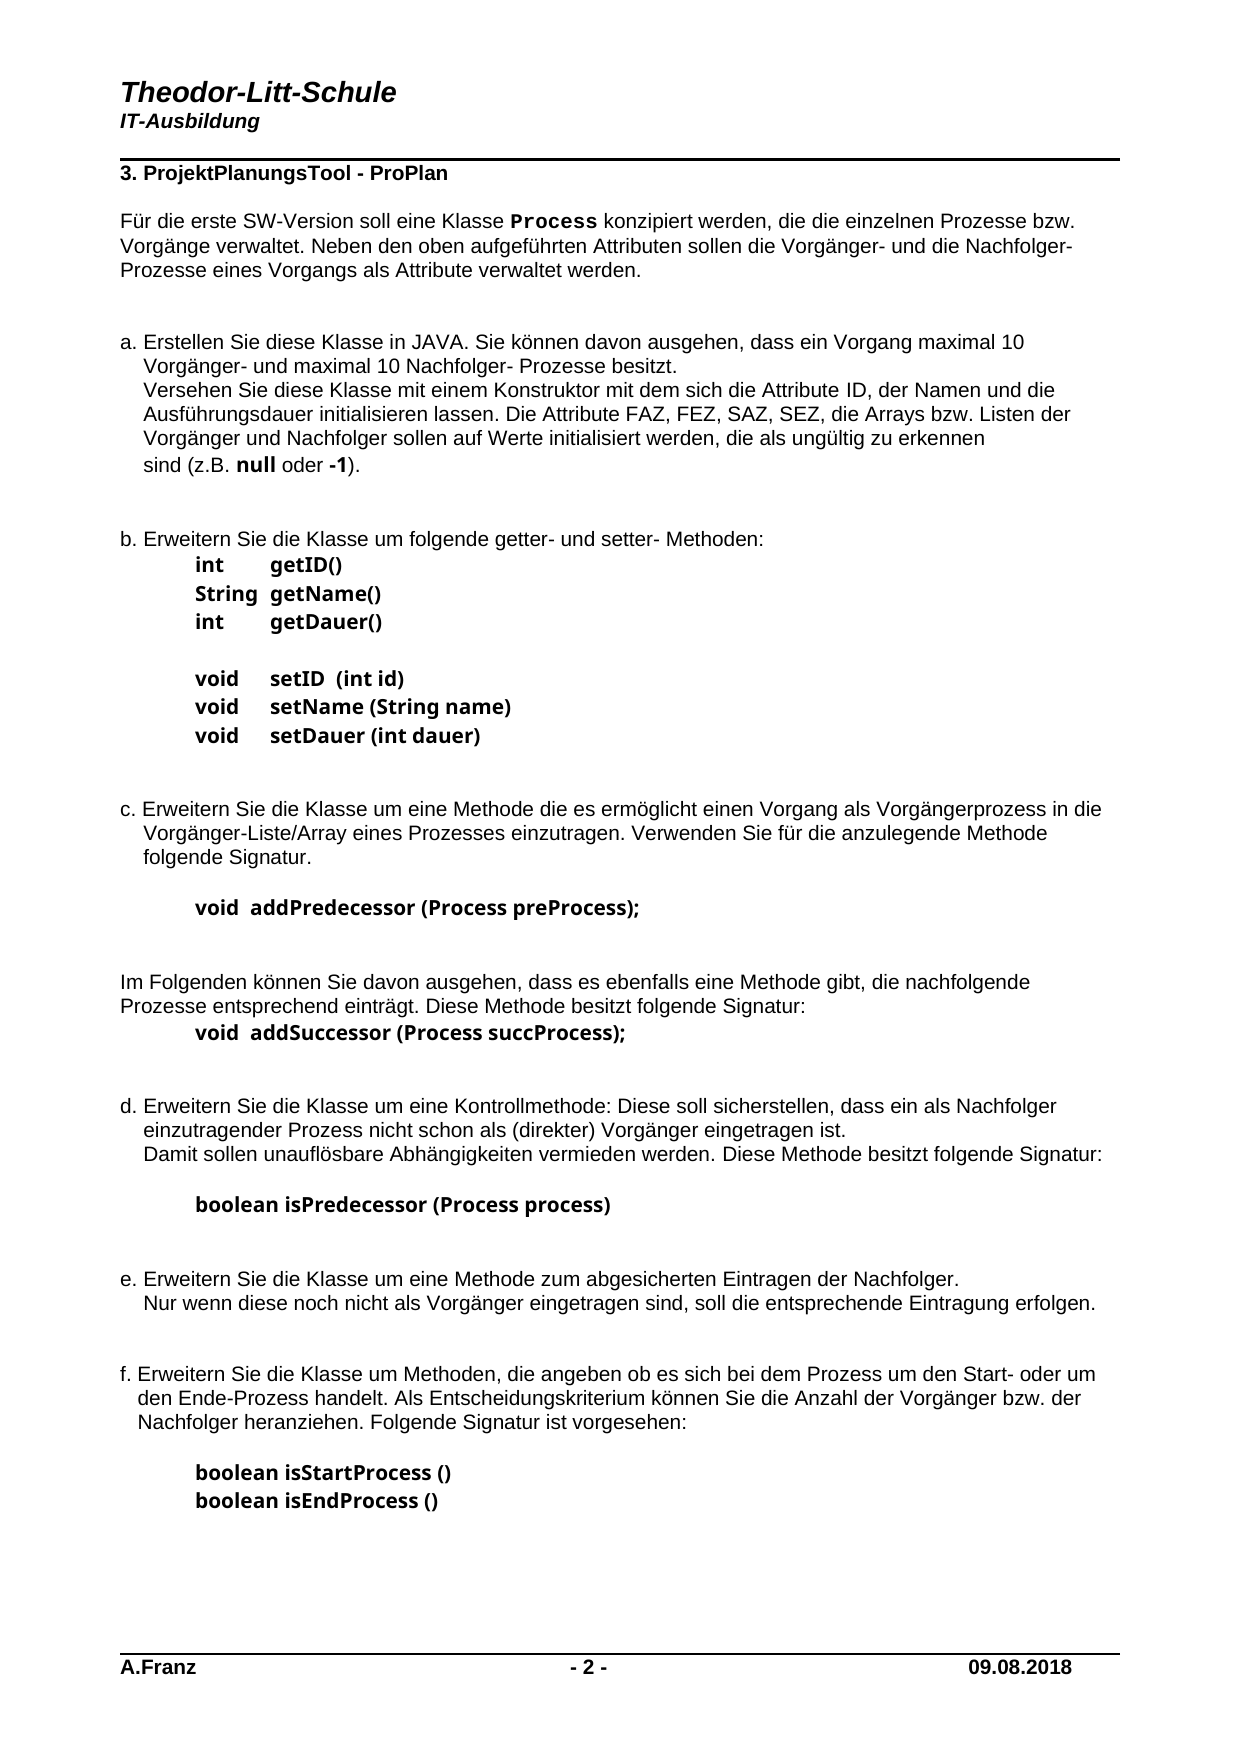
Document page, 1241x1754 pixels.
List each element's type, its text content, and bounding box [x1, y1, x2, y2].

text folgende Signatur. [120, 845, 1120, 869]
text a. Erstellen Sie diese Klasse in JAVA. Sie können davon ausgehen, dass ein Vorgang maximal 10 [120, 330, 1120, 354]
text Im Folgenden können Sie davon ausgehen, dass es ebenfalls eine Methode gibt, die nachfolgende Prozesse entsprechend einträgt. Diese Methode besitzt folgende Signatur: [120, 970, 1120, 1018]
text e. Erweitern Sie die Klasse um eine Methode zum abgesicherten Eintragen der Nachfolger. [120, 1266, 1120, 1290]
text void addSuccessor (Process succProcess); [120, 1018, 1120, 1046]
text d. Erweitern Sie die Klasse um eine Kontrollmethode: Diese soll sicherstellen, dass ein als Nachfolger [120, 1094, 1120, 1118]
text Vorgänger-Liste/Array eines Prozesses einzutragen. Verwenden Sie für die anzulegende Methode [120, 821, 1120, 845]
text void addPredecessor (Process preProcess); [120, 893, 1120, 922]
text boolean isStartProcess () [120, 1458, 1120, 1486]
text String getName() [120, 579, 1120, 607]
text einzutragender Prozess nicht schon als (direkter) Vorgänger eingetragen ist. [120, 1118, 1120, 1142]
text Damit sollen unauflösbare Abhängigkeiten vermieden werden. Diese Methode besitzt folgende Signatur: [120, 1142, 1120, 1166]
text Versehen Sie diese Klasse mit einem Konstruktor mit dem sich die Attribute ID, der Namen und die [120, 378, 1120, 402]
text 3. ProjektPlanungsTool - ProPlan [120, 161, 1120, 184]
text boolean isEndProcess () [120, 1486, 1120, 1515]
text Für die erste SW-Version soll eine Klasse Process konzipiert werden, die die einzelnen Prozesse bzw. Vorgänge verwaltet. Neben den oben aufgeführten Attributen sollen die Vorgänger- und die Nachfolger- Prozesse eines Vorgangs als Attribute verwaltet werden. [120, 208, 1120, 282]
text Ausführungsdauer initialisieren lassen. Die Attribute FAZ, FEZ, SAZ, SEZ, die Arrays bzw. Listen der [120, 402, 1120, 426]
text Vorgänger- und maximal 10 Nachfolger- Prozesse besitzt. [120, 354, 1120, 378]
text boolean isPredecessor (Process process) [120, 1190, 1120, 1218]
text Nur wenn diese noch nicht als Vorgänger eingetragen sind, soll die entsprechende Eintragung erfolgen. [120, 1290, 1120, 1314]
text void setID (int id) [120, 664, 1120, 692]
text b. Erweitern Sie die Klasse um folgende getter- und setter- Methoden: [120, 526, 1120, 550]
text void setDauer (int dauer) [120, 721, 1120, 749]
text int getDauer() [120, 607, 1120, 636]
text int getID() [120, 550, 1120, 579]
text Nachfolger heranziehen. Folgende Signatur ist vorgesehen: [120, 1410, 1120, 1434]
text void setName (String name) [120, 692, 1120, 721]
text f. Erweitern Sie die Klasse um Methoden, die angeben ob es sich bei dem Prozess um den Start- oder um [120, 1362, 1120, 1386]
text c. Erweitern Sie die Klasse um eine Methode die es ermöglicht einen Vorgang als Vorgängerprozess in die [120, 797, 1120, 821]
text den Ende-Prozess handelt. Als Entscheidungskriterium können Sie die Anzahl der Vorgänger bzw. der [120, 1386, 1120, 1410]
text Vorgänger und Nachfolger sollen auf Werte initialisiert werden, die als ungültig zu erkennen [120, 426, 1120, 450]
text sind (z.B. null oder -1). [120, 450, 1120, 478]
